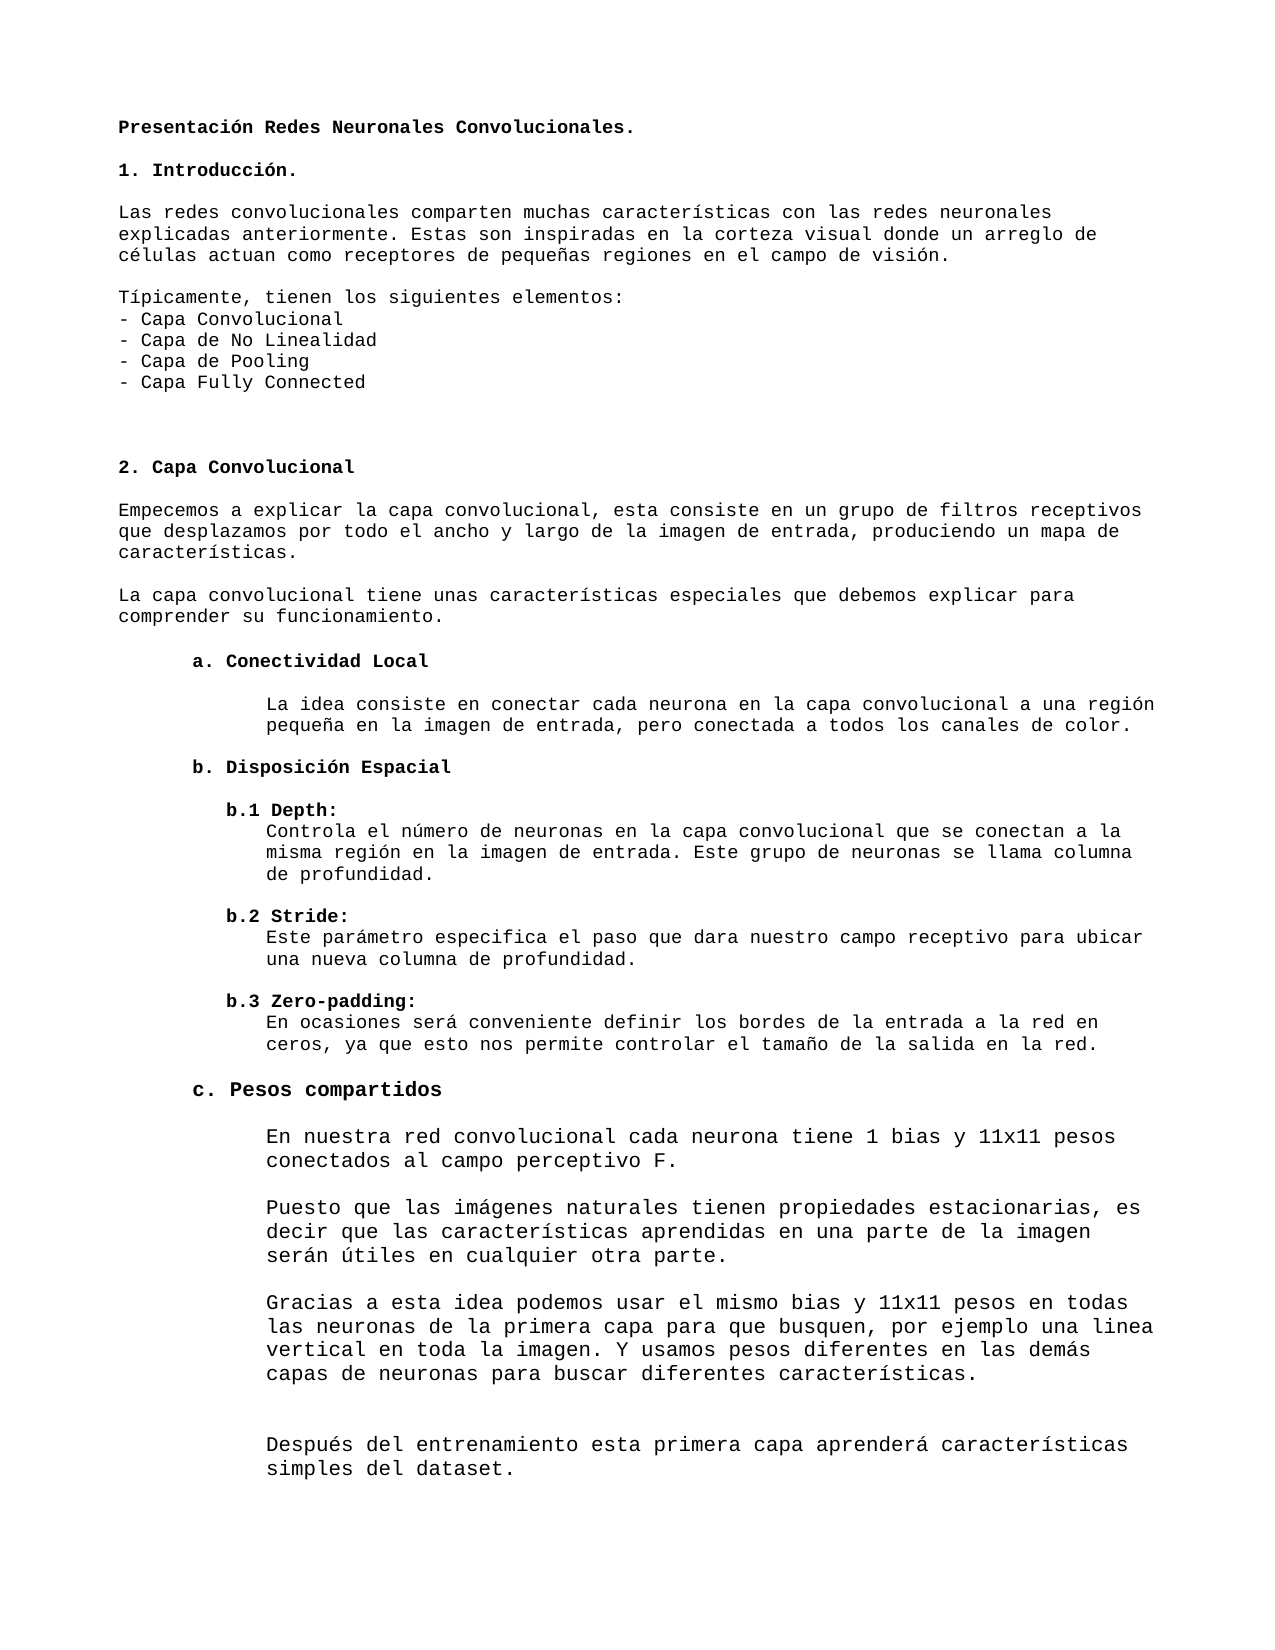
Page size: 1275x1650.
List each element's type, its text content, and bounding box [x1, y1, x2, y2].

text Después del entrenamiento esta primera capa aprenderá características simples del dataset. [118, 1434, 1157, 1481]
text 2. Capa Convolucional [118, 458, 1157, 479]
text En nuestra red convolucional cada neurona tiene 1 bias y 11x11 pesos conectados al campo perceptivo F. [118, 1126, 1157, 1174]
text Empecemos a explicar la capa convolucional, esta consiste en un grupo de filtros receptivos que desplazamos por todo el ancho y largo de la imagen de entrada, produciendo un mapa de características. [118, 501, 1157, 564]
text En ocasiones será conveniente definir los bordes de la entrada a la red en ceros, ya que esto nos permite controlar el tamaño de la salida en la red. [118, 1013, 1157, 1056]
text Controla el número de neuronas en la capa convolucional que se conectan a la misma región en la imagen de entrada. Este grupo de neuronas se llama columna de profundidad. [118, 822, 1157, 886]
text 1. Introducción. [118, 161, 1157, 182]
text - Capa de Pooling [118, 352, 1157, 373]
text Gracias a esta idea podemos usar el mismo bias y 11x11 pesos en todas las neuronas de la primera capa para que busquen, por ejemplo una linea vertical en toda la imagen. Y usamos pesos diferentes en las demás capas de neuronas para buscar diferentes características. [118, 1292, 1157, 1387]
text La idea consiste en conectar cada neurona en la capa convolucional a una región pequeña en la imagen de entrada, pero conectada a todos los canales de color. [118, 694, 1157, 737]
text La capa convolucional tiene unas características especiales que debemos explicar para comprender su funcionamiento. [118, 586, 1157, 628]
text - Capa Fully Connected [118, 373, 1157, 394]
text b. Disposición Espacial [118, 758, 1157, 779]
text Puesto que las imágenes naturales tienen propiedades estacionarias, es decir que las características aprendidas en una parte de la imagen serán útiles en cualquier otra parte. [118, 1197, 1157, 1268]
text b.2 Stride: [118, 907, 1157, 928]
text Este parámetro especifica el paso que dara nuestro campo receptivo para ubicar una nueva columna de profundidad. [118, 928, 1157, 971]
text - Capa Convolucional [118, 309, 1157, 331]
text a. Conectividad Local [118, 652, 1157, 673]
text Típicamente, tienen los siguientes elementos: [118, 288, 1157, 309]
text b.1 Depth: [118, 801, 1157, 822]
text b.3 Zero-padding: [118, 992, 1157, 1013]
text c. Pesos compartidos [118, 1079, 1157, 1103]
text - Capa de No Linealidad [118, 331, 1157, 352]
text Las redes convolucionales comparten muchas características con las redes neuronales explicadas anteriormente. Estas son inspiradas en la corteza visual donde un arreglo de células actuan como receptores de pequeñas regiones en el campo de visión. [118, 203, 1157, 267]
text Presentación Redes Neuronales Convolucionales. [118, 118, 1157, 139]
